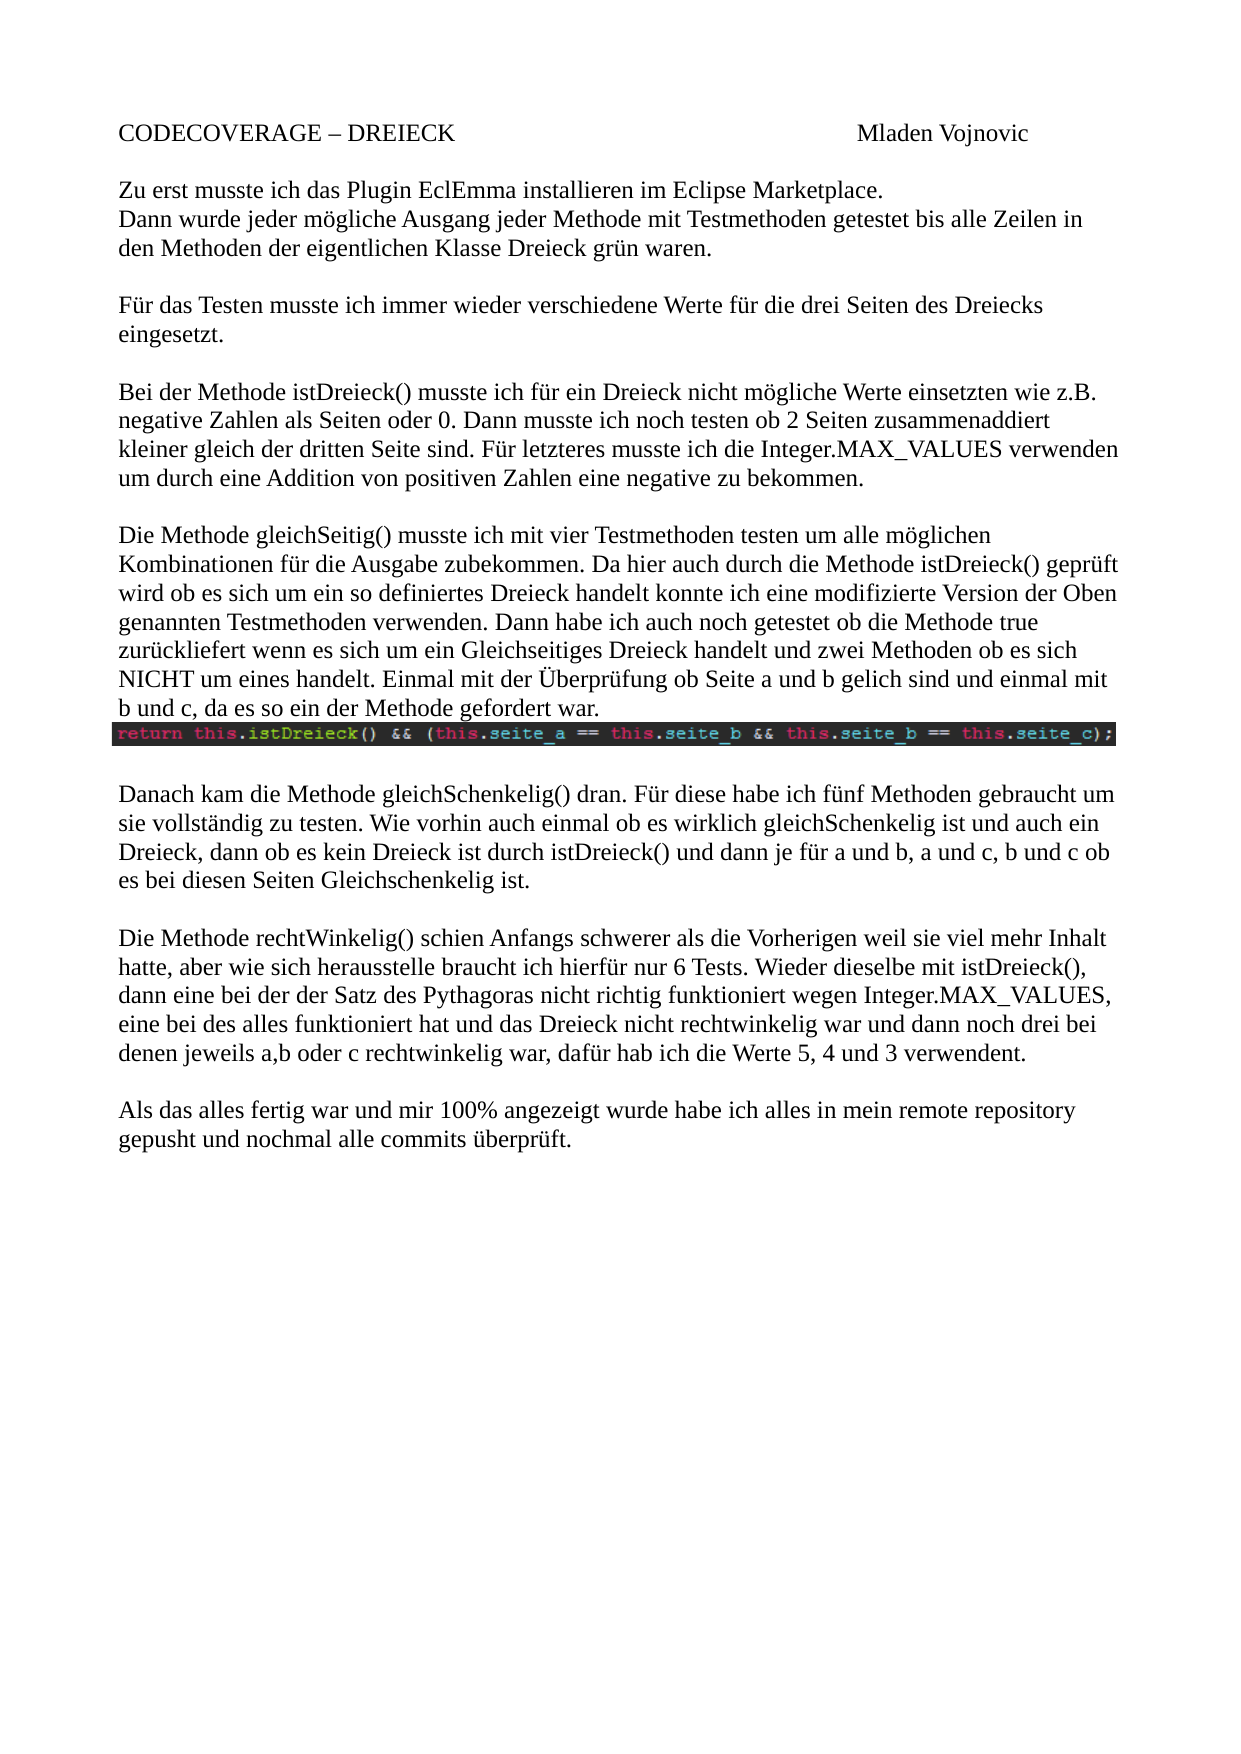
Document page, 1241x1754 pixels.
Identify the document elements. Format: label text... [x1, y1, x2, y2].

text Die Methode gleichSeitig() musste ich mit vier Testmethoden testen um alle möglichen Kombinationen für die Ausgabe zubekommen. Da hier auch durch die Methode istDreieck() geprüft wird ob es sich um ein so definiertes Dreieck handelt konnte ich eine modifizierte Version der Oben genannten Testmethoden verwenden. Dann habe ich auch noch getestet ob die Methode true zurückliefert wenn es sich um ein Gleichseitiges Dreieck handelt und zwei Methoden ob es sich NICHT um eines handelt. Einmal mit der Überprüfung ob Seite a und b gelich sind und einmal mit b und c, da es so ein der Methode gefordert war. [118, 521, 1122, 722]
text Danach kam die Methode gleichSchenkelig() dran. Für diese habe ich fünf Methoden gebraucht um sie vollständig zu testen. Wie vorhin auch einmal ob es wirklich gleichSchenkelig ist und auch ein Dreieck, dann ob es kein Dreieck ist durch istDreieck() und dann je für a und b, a und c, b und c ob es bei diesen Seiten Gleichschenkelig ist. [118, 779, 1122, 894]
text Als das alles fertig war und mir 100% angezeigt wurde habe ich alles in mein remote repository gepusht und nochmal alle commits überprüft. [118, 1096, 1122, 1153]
text CODECOVERAGE – DREIECK Mladen Vojnovic [118, 118, 1122, 147]
text Zu erst musste ich das Plugin EclEmma installieren im Eclipse Marketplace. [118, 176, 1122, 204]
text Dann wurde jeder mögliche Ausgang jeder Methode mit Testmethoden getestet bis alle Zeilen in den Methoden der eigentlichen Klasse Dreieck grün waren. [118, 204, 1122, 262]
picture [111, 722, 1116, 746]
text Für das Testen musste ich immer wieder verschiedene Werte für die drei Seiten des Dreiecks eingesetzt. [118, 291, 1122, 348]
text Bei der Methode istDreieck() musste ich für ein Dreieck nicht mögliche Werte einsetzten wie z.B. negative Zahlen als Seiten oder 0. Dann musste ich noch testen ob 2 Seiten zusammenaddiert kleiner gleich der dritten Seite sind. Für letzteres musste ich die Integer.MAX_VALUES verwenden um durch eine Addition von positiven Zahlen eine negative zu bekommen. [118, 377, 1122, 492]
text Die Methode rechtWinkelig() schien Anfangs schwerer als die Vorherigen weil sie viel mehr Inhalt hatte, aber wie sich herausstelle braucht ich hierfür nur 6 Tests. Wieder dieselbe mit istDreieck(), dann eine bei der der Satz des Pythagoras nicht richtig funktioniert wegen Integer.MAX_VALUES, eine bei des alles funktioniert hat und das Dreieck nicht rechtwinkelig war und dann noch drei bei denen jeweils a,b oder c rechtwinkelig war, dafür hab ich die Werte 5, 4 und 3 verwendent. [118, 923, 1122, 1067]
